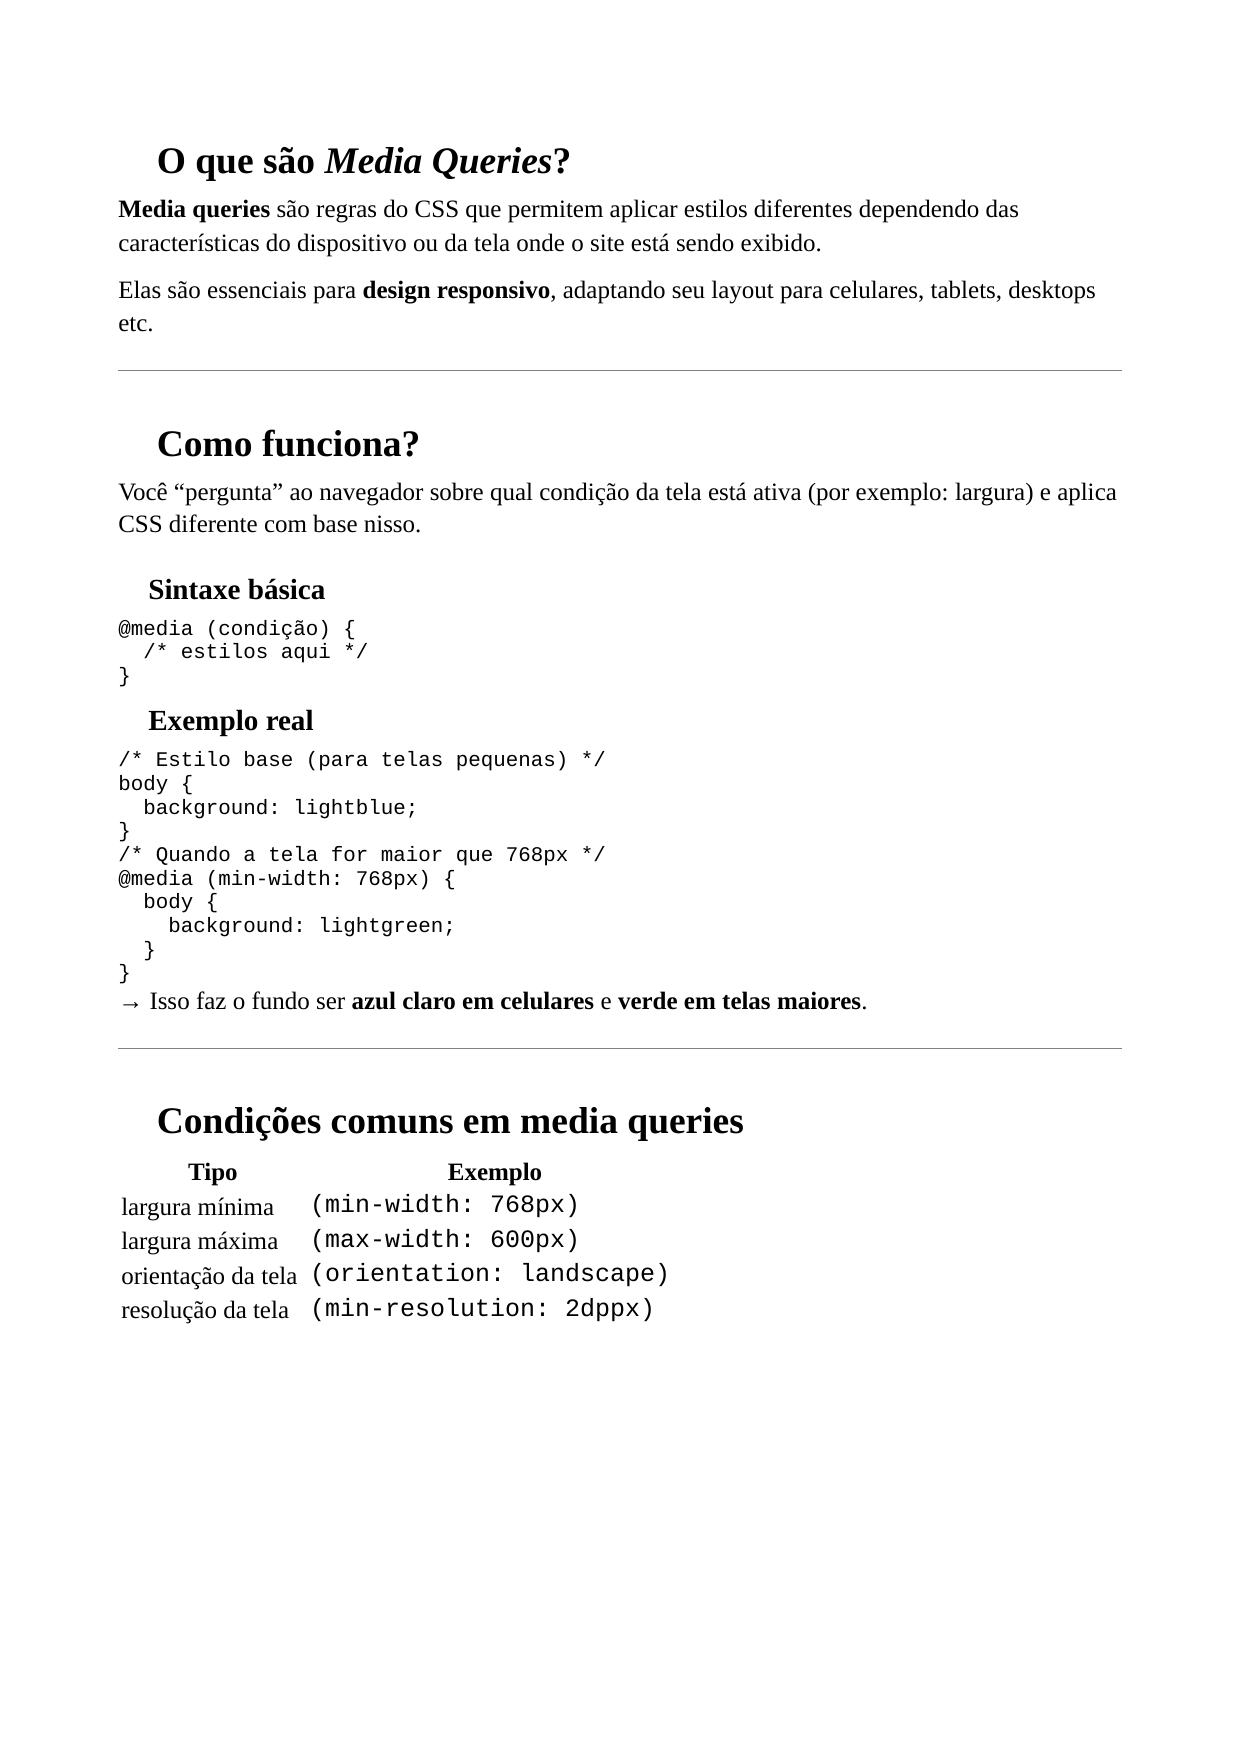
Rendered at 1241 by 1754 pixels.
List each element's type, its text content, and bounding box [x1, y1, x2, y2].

text @media (min-width: 768px) { [118, 868, 1122, 891]
subtitle 📍 Sintaxe básica [118, 572, 1122, 605]
table_cell resolução da tela [118, 1293, 307, 1327]
table_cell (min-resolution: 2dppx) [307, 1293, 683, 1327]
text Elas são essenciais para design responsivo, adaptando seu layout para celulares, tablets, desktops etc. [118, 275, 1122, 337]
table_cell (orientation: landscape) [307, 1258, 683, 1292]
text } [118, 665, 1122, 689]
text body { [118, 773, 1122, 797]
text /* Estilo base (para telas pequenas) */ [118, 749, 1122, 773]
text } [118, 962, 1122, 986]
subtitle 🎯 Condições comuns em media queries [118, 1098, 1122, 1142]
subtitle 💡 Exemplo real [118, 703, 1122, 737]
text body { [118, 891, 1122, 915]
text background: lightblue; [118, 797, 1122, 820]
table_cell (min-width: 768px) [307, 1189, 683, 1223]
table_header Exemplo [307, 1154, 683, 1189]
text } [118, 820, 1122, 844]
subtitle 📌 Como funciona? [118, 421, 1122, 464]
table_cell largura máxima [118, 1223, 307, 1258]
table_header Tipo [118, 1154, 307, 1189]
table_cell orientação da tela [118, 1258, 307, 1292]
text → Isso faz o fundo ser azul claro em celulares e verde em telas maiores. [118, 986, 1122, 1014]
text } [118, 938, 1122, 962]
text Você “pergunta” ao navegador sobre qual condição da tela está ativa (por exemplo: largura) e aplica CSS diferente com base nisso. [118, 477, 1122, 538]
text /* Quando a tela for maior que 768px */ [118, 844, 1122, 868]
text background: lightgreen; [118, 915, 1122, 938]
subtitle 🧠 O que são Media Queries? [118, 139, 1122, 182]
table_cell (max-width: 600px) [307, 1223, 683, 1258]
text /* estilos aqui */ [118, 641, 1122, 665]
table_cell largura mínima [118, 1189, 307, 1223]
text Media queries são regras do CSS que permitem aplicar estilos diferentes dependendo das características do dispositivo ou da tela onde o site está sendo exibido. [118, 194, 1122, 256]
text @media (condição) { [118, 618, 1122, 641]
